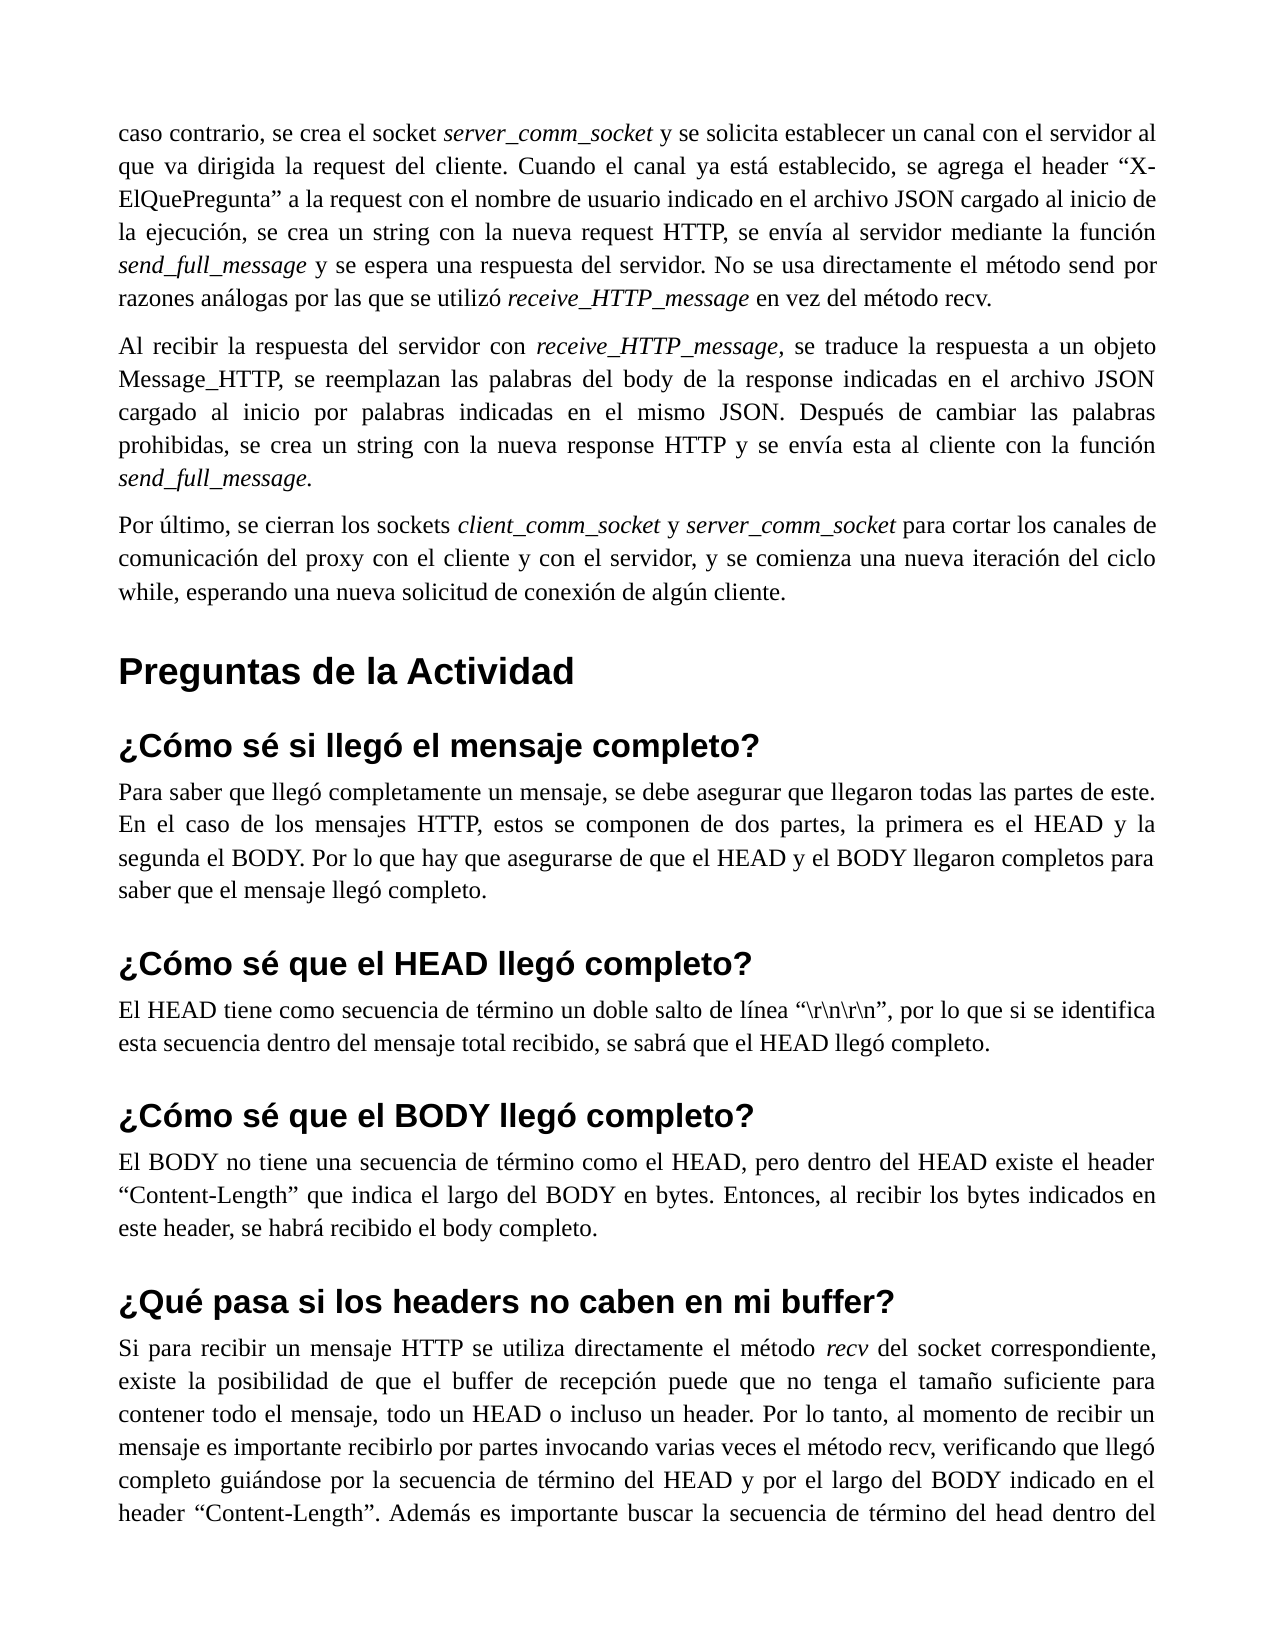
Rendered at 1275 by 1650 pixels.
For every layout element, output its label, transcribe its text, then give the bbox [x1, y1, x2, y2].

subtitle ¿Cómo sé que el BODY llegó completo? [118, 1096, 1157, 1135]
subtitle ¿Cómo sé si llegó el mensaje completo? [118, 726, 1157, 764]
text Para saber que llegó completamente un mensaje, se debe asegurar que llegaron todas las partes de este. En el caso de los mensajes HTTP, estos se componen de dos partes, la primera es el HEAD y la segunda el BODY. Por lo que hay que asegurarse de que el HEAD y el BODY llegaron completos para saber que el mensaje llegó completo. [118, 777, 1157, 904]
subtitle ¿Qué pasa si los headers no caben en mi buffer? [118, 1282, 1157, 1320]
subtitle Preguntas de la Actividad [118, 649, 1157, 692]
text Si para recibir un mensaje HTTP se utiliza directamente el método recv del socket correspondiente, existe la posibilidad de que el buffer de recepción puede que no tenga el tamaño suficiente para contener todo el mensaje, todo un HEAD o incluso un header. Por lo tanto, al momento de recibir un mensaje es importante recibirlo por partes invocando varias veces el método recv, verificando que llegó completo guiándose por la secuencia de término del HEAD y por el largo del BODY indicado en el header “Content-Length”. Además es importante buscar la secuencia de término del head dentro del [118, 1333, 1157, 1527]
text caso contrario, se crea el socket server_comm_socket y se solicita establecer un canal con el servidor al que va dirigida la request del cliente. Cuando el canal ya está establecido, se agrega el header “X-ElQuePregunta” a la request con el nombre de usuario indicado en el archivo JSON cargado al inicio de la ejecución, se crea un string con la nueva request HTTP, se envía al servidor mediante la función send_full_message y se espera una respuesta del servidor. No se usa directamente el método send por razones análogas por las que se utilizó receive_HTTP_message en vez del método recv. [118, 118, 1157, 312]
subtitle ¿Cómo sé que el HEAD llegó completo? [118, 944, 1157, 982]
text El BODY no tiene una secuencia de término como el HEAD, pero dentro del HEAD existe el header “Content-Length” que indica el largo del BODY en bytes. Entonces, al recibir los bytes indicados en este header, se habrá recibido el body completo. [118, 1147, 1157, 1242]
text El HEAD tiene como secuencia de término un doble salto de línea “\r\n\r\n”, por lo que si se identifica esta secuencia dentro del mensaje total recibido, se sabrá que el HEAD llegó completo. [118, 995, 1157, 1057]
text Al recibir la respuesta del servidor con receive_HTTP_message, se traduce la respuesta a un objeto Message_HTTP, se reemplazan las palabras del body de la response indicadas en el archivo JSON cargado al inicio por palabras indicadas en el mismo JSON. Después de cambiar las palabras prohibidas, se crea un string con la nueva response HTTP y se envía esta al cliente con la función send_full_message. [118, 331, 1157, 492]
text Por último, se cierran los sockets client_comm_socket y server_comm_socket para cortar los canales de comunicación del proxy con el cliente y con el servidor, y se comienza una nueva iteración del ciclo while, esperando una nueva solicitud de conexión de algún cliente. [118, 511, 1157, 605]
